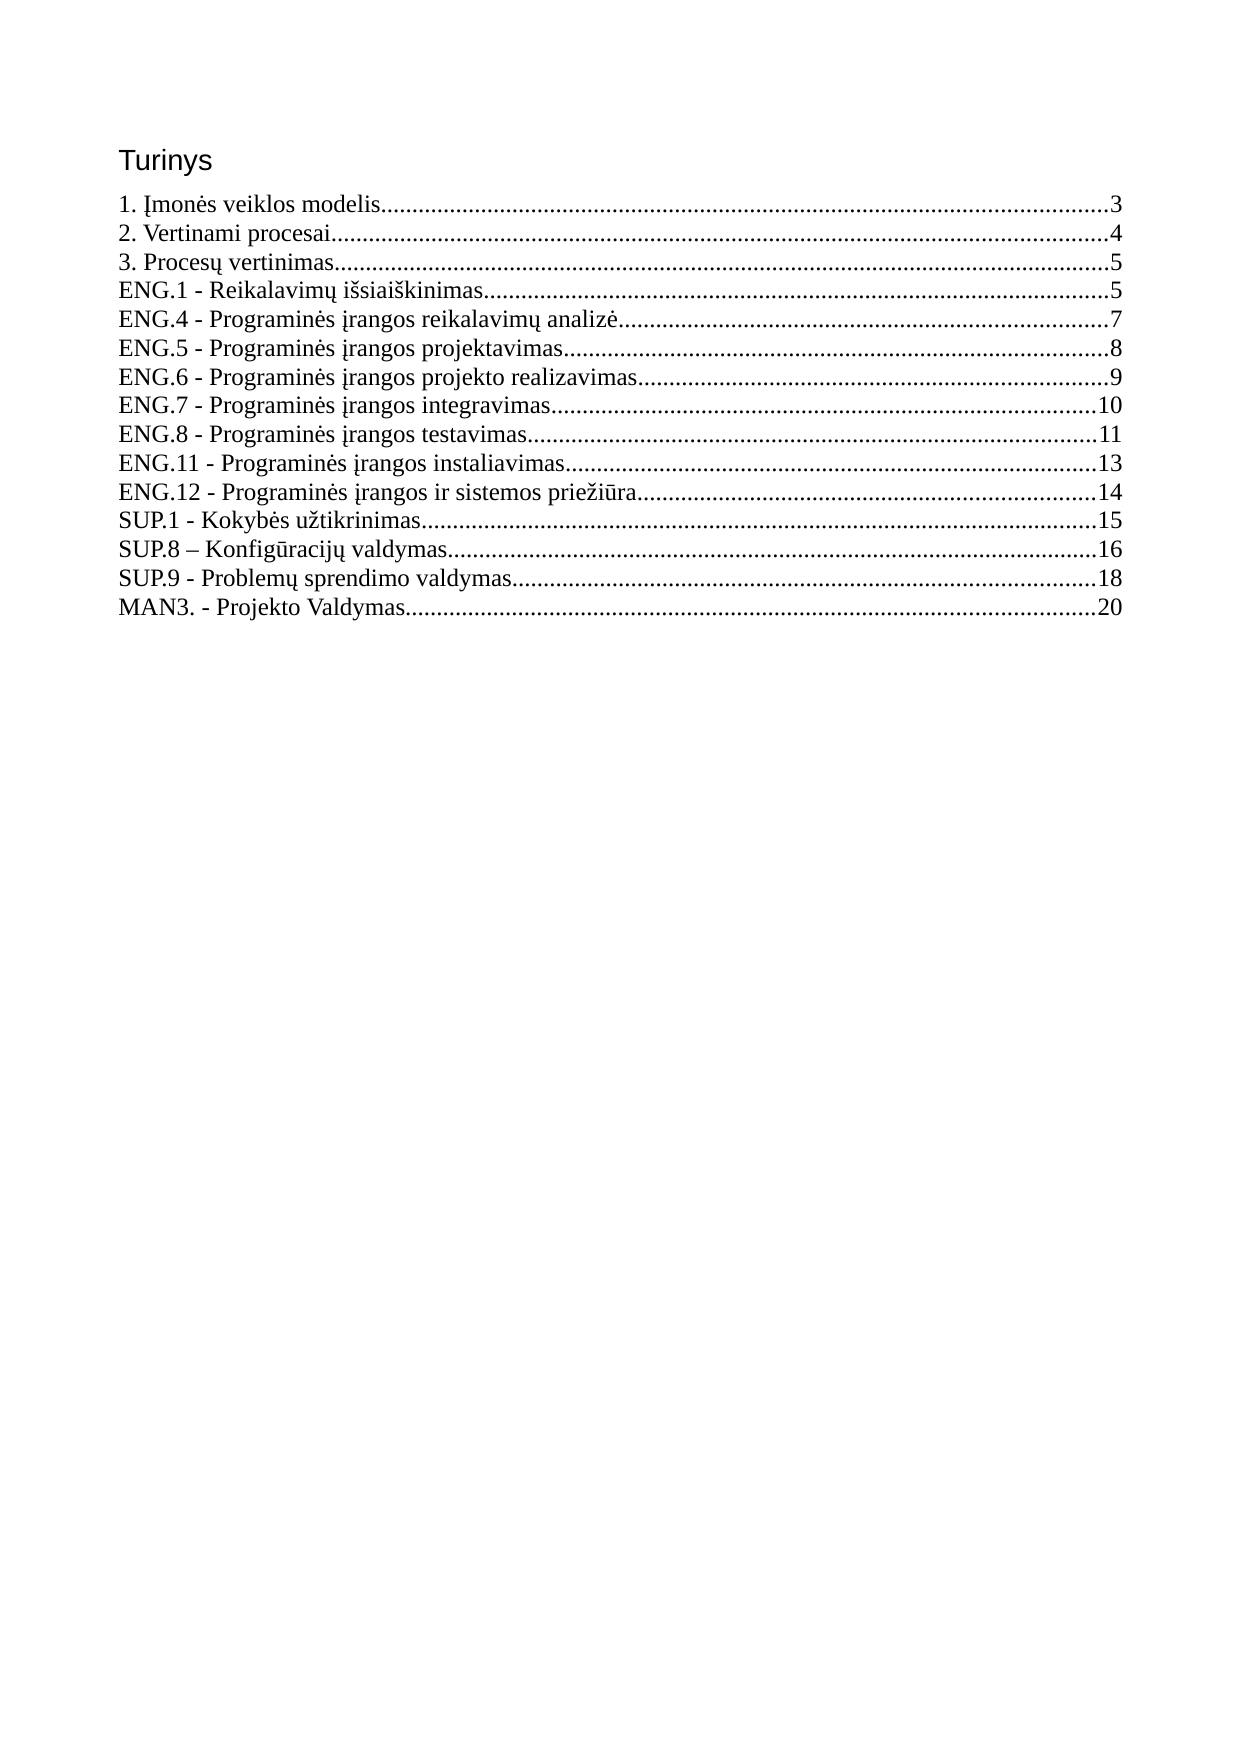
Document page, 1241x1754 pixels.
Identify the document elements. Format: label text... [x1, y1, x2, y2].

text SUP.8 – Konfigūracijų valdymas 16 [118, 534, 1122, 563]
subtitle Turinys [118, 143, 1122, 177]
text MAN3. - Projekto Valdymas 20 [118, 592, 1122, 620]
text ENG.7 - Programinės įrangos integravimas 10 [118, 390, 1122, 419]
text ENG.4 - Programinės įrangos reikalavimų analizė 7 [118, 304, 1122, 333]
text ENG.12 - Programinės įrangos ir sistemos priežiūra 14 [118, 477, 1122, 505]
text SUP.1 - Kokybės užtikrinimas 15 [118, 505, 1122, 534]
text ENG.1 - Reikalavimų išsiaiškinimas 5 [118, 275, 1122, 304]
text ENG.5 - Programinės įrangos projektavimas 8 [118, 333, 1122, 362]
text 1. Įmonės veiklos modelis 3 [118, 189, 1122, 218]
text 2. Vertinami procesai 4 [118, 218, 1122, 247]
text SUP.9 - Problemų sprendimo valdymas 18 [118, 563, 1122, 592]
text ENG.11 - Programinės įrangos instaliavimas 13 [118, 448, 1122, 477]
text ENG.6 - Programinės įrangos projekto realizavimas 9 [118, 362, 1122, 390]
text ENG.8 - Programinės įrangos testavimas 11 [118, 419, 1122, 448]
text 3. Procesų vertinimas 5 [118, 247, 1122, 275]
